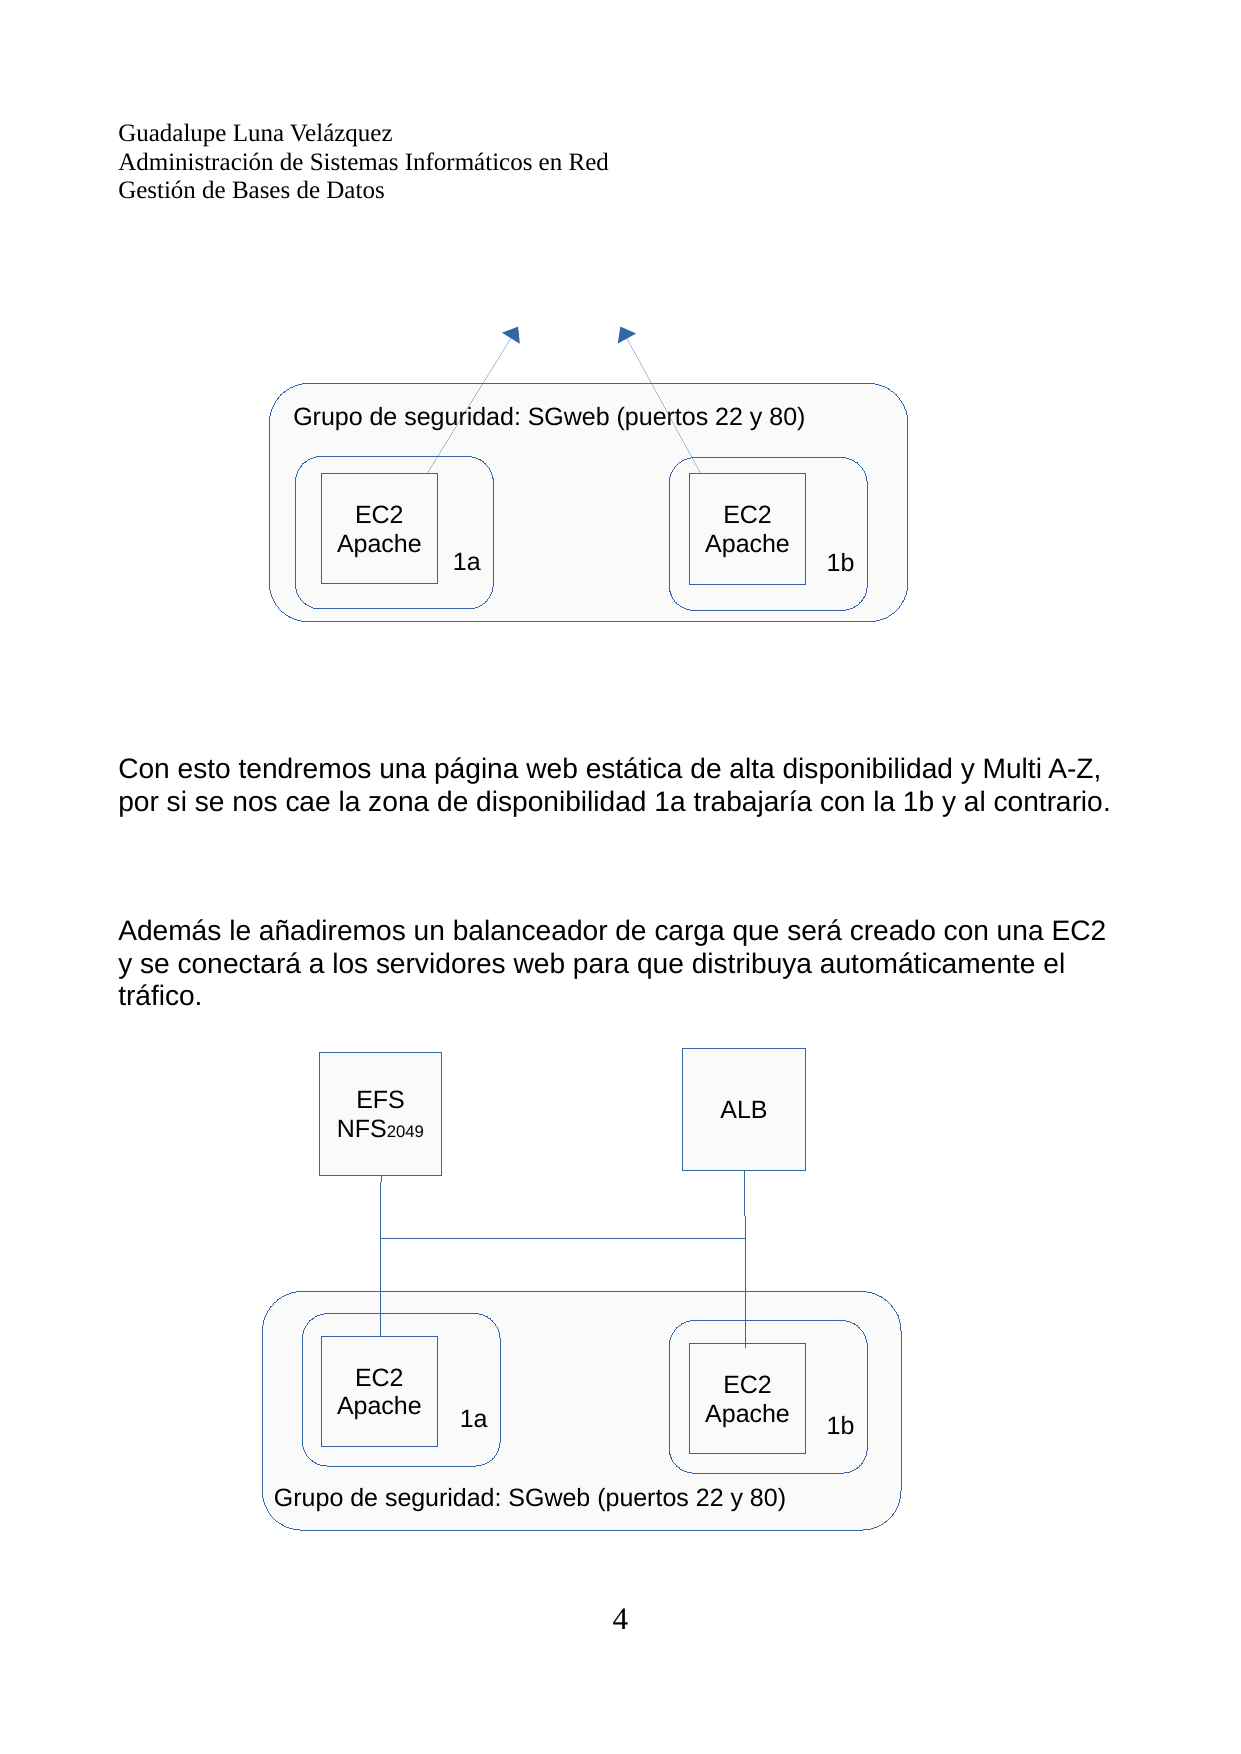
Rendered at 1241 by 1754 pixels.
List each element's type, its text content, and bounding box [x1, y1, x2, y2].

text Además le añadiremos un balanceador de carga que será creado con una EC2 y se conectará a los servidores web para que distribuya automáticamente el tráfico. [118, 914, 1122, 1011]
text Con esto tendremos una página web estática de alta disponibilidad y Multi A-Z, por si se nos cae la zona de disponibilidad 1a trabajaría con la 1b y al contrario. [118, 752, 1122, 817]
